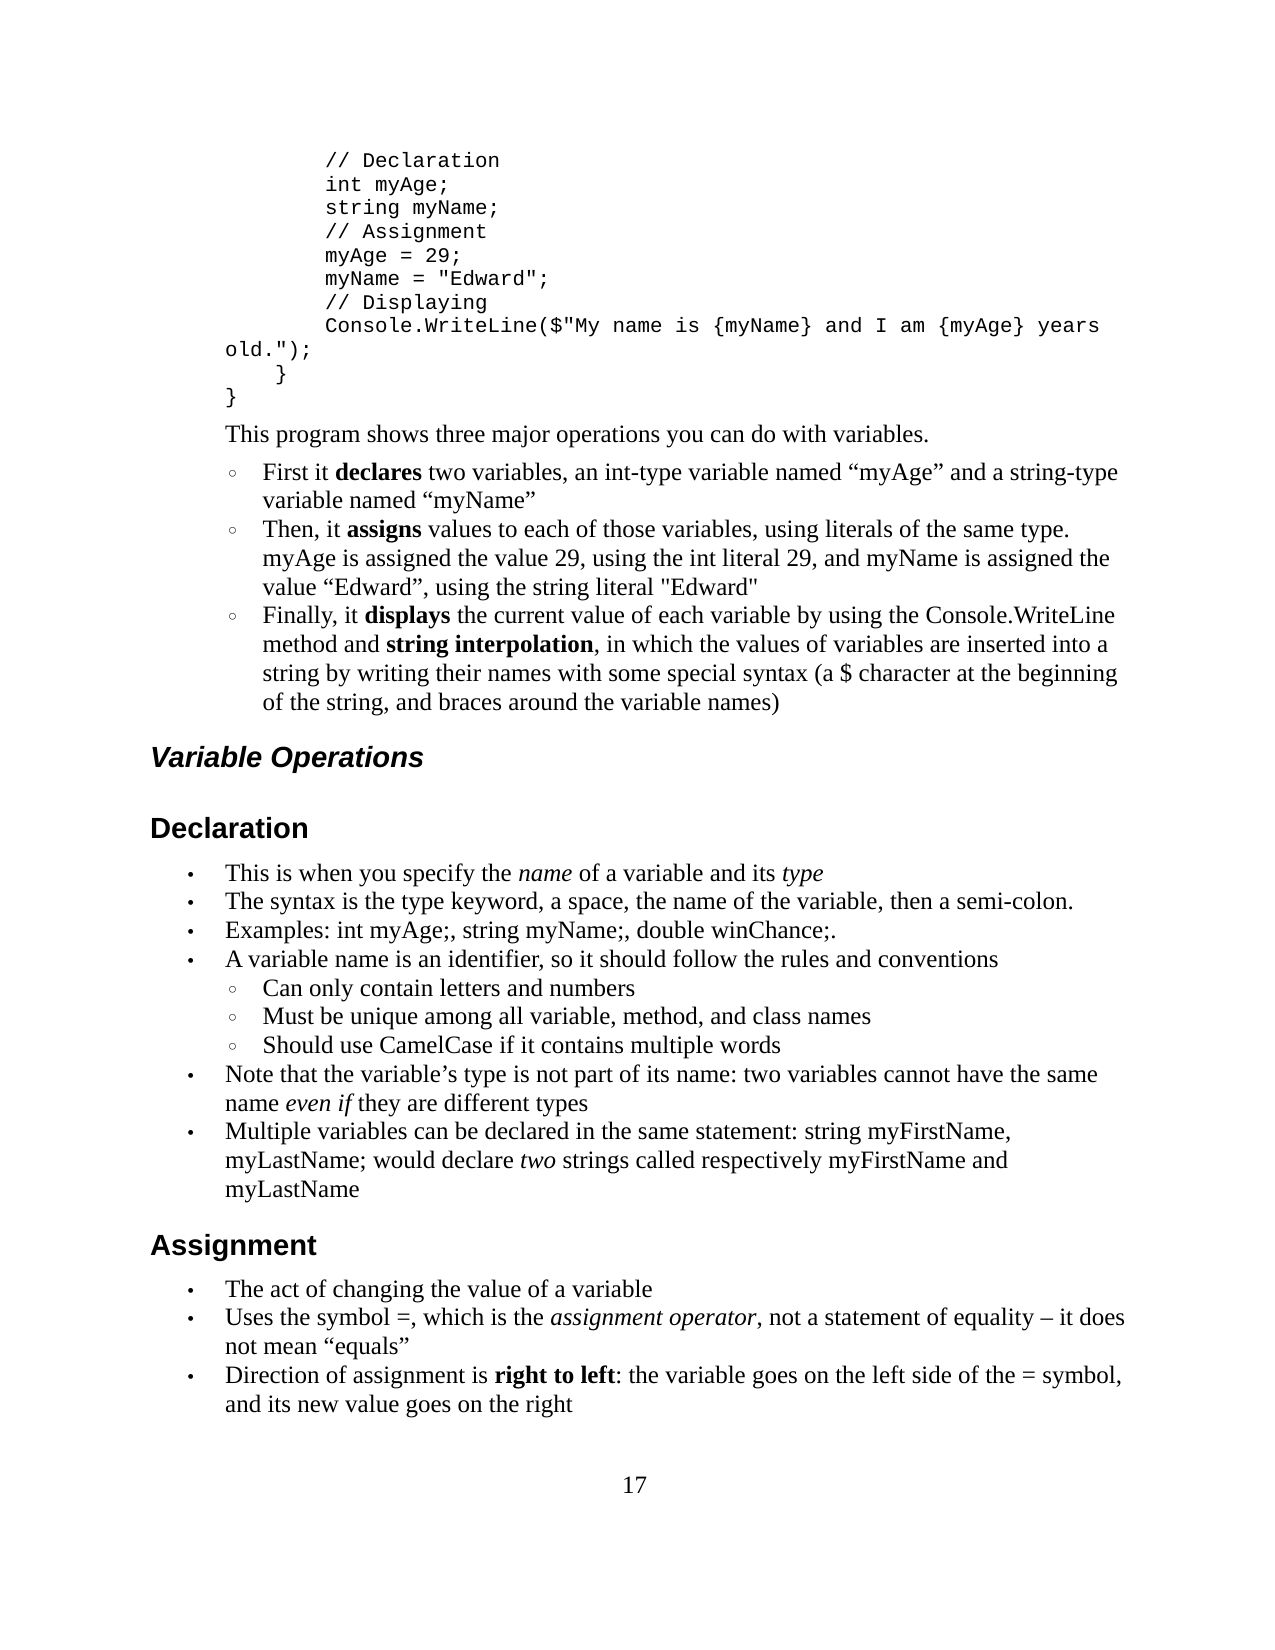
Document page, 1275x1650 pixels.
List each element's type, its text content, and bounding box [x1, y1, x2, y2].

list Then, it assigns values to each of those variables, using literals of the same type. myAge is assigned the value 29, using the int literal 29, and myName is assigned the value “Edward”, using the string literal "Edward" [225, 514, 1125, 601]
list A variable name is an identifier, so it should follow the rules and conventions [187, 944, 1125, 973]
subtitle Declaration [150, 812, 1125, 845]
list First it declares two variables, an int-type variable named “myAge” and a string-type variable named “myName” [225, 457, 1125, 514]
list Finally, it displays the current value of each variable by using the Console.WriteLine method and string interpolation, in which the values of variables are inserted into a string by writing their names with some special syntax (a $ character at the beginning of the string, and braces around the variable names) [225, 601, 1125, 716]
list Console.WriteLine($"My name is {myName} and I am {myAge} years old."); [187, 316, 1125, 363]
list This is when you specify the name of a variable and its type [187, 858, 1125, 886]
subtitle Assignment [150, 1228, 1125, 1261]
list // Assignment [187, 221, 1125, 244]
list Uses the symbol =, which is the assignment operator, not a statement of equality – it does not mean “equals” [187, 1302, 1125, 1360]
list myName = "Edward"; [187, 268, 1125, 292]
list This program shows three major operations you can do with variables. [187, 419, 1125, 448]
list string myName; [187, 197, 1125, 221]
list int myAge; [187, 174, 1125, 197]
list // Declaration [187, 150, 1125, 174]
list Examples: int myAge;, string myName;, double winChance;. [187, 915, 1125, 944]
list Direction of assignment is right to left: the variable goes on the left side of the = symbol, and its new value goes on the right [187, 1360, 1125, 1417]
list Can only contain letters and numbers [225, 973, 1125, 1001]
list Must be unique among all variable, method, and class names [225, 1001, 1125, 1030]
list Multiple variables can be declared in the same statement: string myFirstName, myLastName; would declare two strings called respectively myFirstName and myLastName [187, 1116, 1125, 1203]
list The act of changing the value of a variable [187, 1274, 1125, 1302]
list myAge = 29; [187, 244, 1125, 268]
subtitle Variable Operations [150, 741, 1125, 774]
list } [187, 363, 1125, 386]
list Note that the variable’s type is not part of its name: two variables cannot have the same name even if they are different types [187, 1059, 1125, 1116]
list The syntax is the type keyword, a space, the name of the variable, then a semi-colon. [187, 886, 1125, 915]
list } [187, 386, 1125, 410]
list // Displaying [187, 292, 1125, 316]
list Should use CamelCase if it contains multiple words [225, 1030, 1125, 1059]
